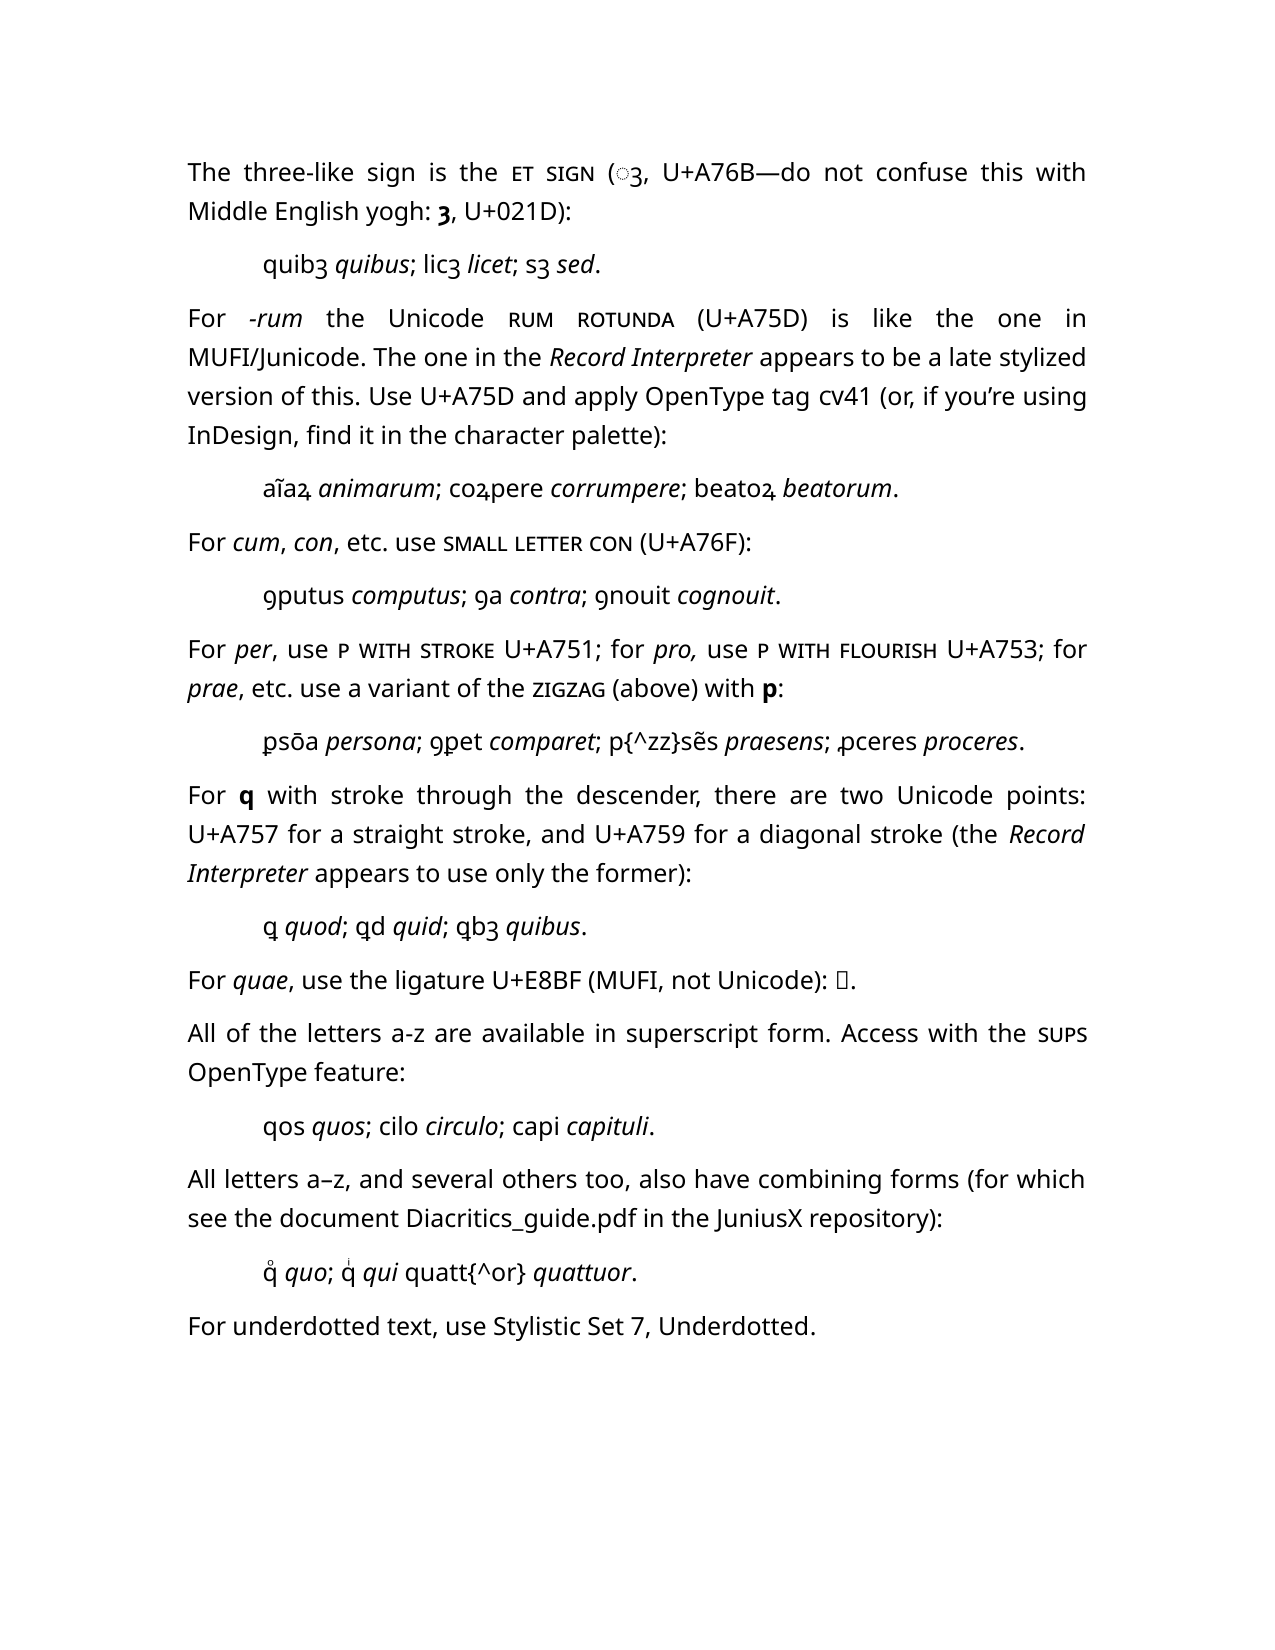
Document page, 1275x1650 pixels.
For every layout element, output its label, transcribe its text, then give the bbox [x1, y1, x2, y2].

text For underdotted text, use Stylistic Set 7, Underdotted. [187, 1304, 1087, 1343]
text The three-like sign is the et sign (◌ꝫ, U+A76B—do not confuse this with Middle English yogh: ȝ, U+021D): [187, 150, 1087, 228]
text For cum, con, etc. use small letter con (U+A76F): [187, 520, 1087, 559]
text All of the letters a-z are available in superscript form. Access with the sups OpenType feature: [187, 1012, 1087, 1089]
text qͦ quo; qͥ qui quatt{^or} quattuor. [262, 1250, 1087, 1289]
text aĩaꝝ animarum; coꝝpere corrumpere; beatoꝝ beatorum. [262, 466, 1087, 505]
text For -rum the Unicode rum rotunda (U+A75D) is like the one in MUFI/Junicode. The one in the Record Interpreter appears to be a late stylized version of this. Use U+A75D and apply OpenType tag cv41 (or, if you’re using InDesign, find it in the character palette): [187, 296, 1087, 452]
text qos quos; cilo circulo; capi capituli. [262, 1104, 1087, 1143]
text quibꝫ quibus; licꝫ licet; sꝫ sed. [262, 242, 1087, 281]
text All letters a–z, and several others too, also have combining forms (for which see the document Diacritics_guide.pdf in the JuniusX repository): [187, 1158, 1087, 1236]
text For per, use p with stroke U+A751; for pro, use p with flourish U+A753; for prae, etc. use a variant of the zigzag (above) with p: [187, 627, 1087, 705]
text ꝗ quod; ꝗd quid; ꝗbꝫ quibus. [262, 904, 1087, 943]
text ꝯputus computus; ꝯa contra; ꝯnouit cognouit. [262, 573, 1087, 612]
text For q with stroke through the descender, there are two Unicode points: U+A757 for a straight stroke, and U+A759 for a diagonal stroke (the Record Interpreter appears to use only the former): [187, 773, 1087, 890]
text For quae, use the ligature U+E8BF (MUFI, not Unicode): . [187, 958, 1087, 997]
text ꝑsōa persona; ꝯꝑet comparet; p{^zz}sẽs praesens; ꝓceres proceres. [262, 719, 1087, 758]
